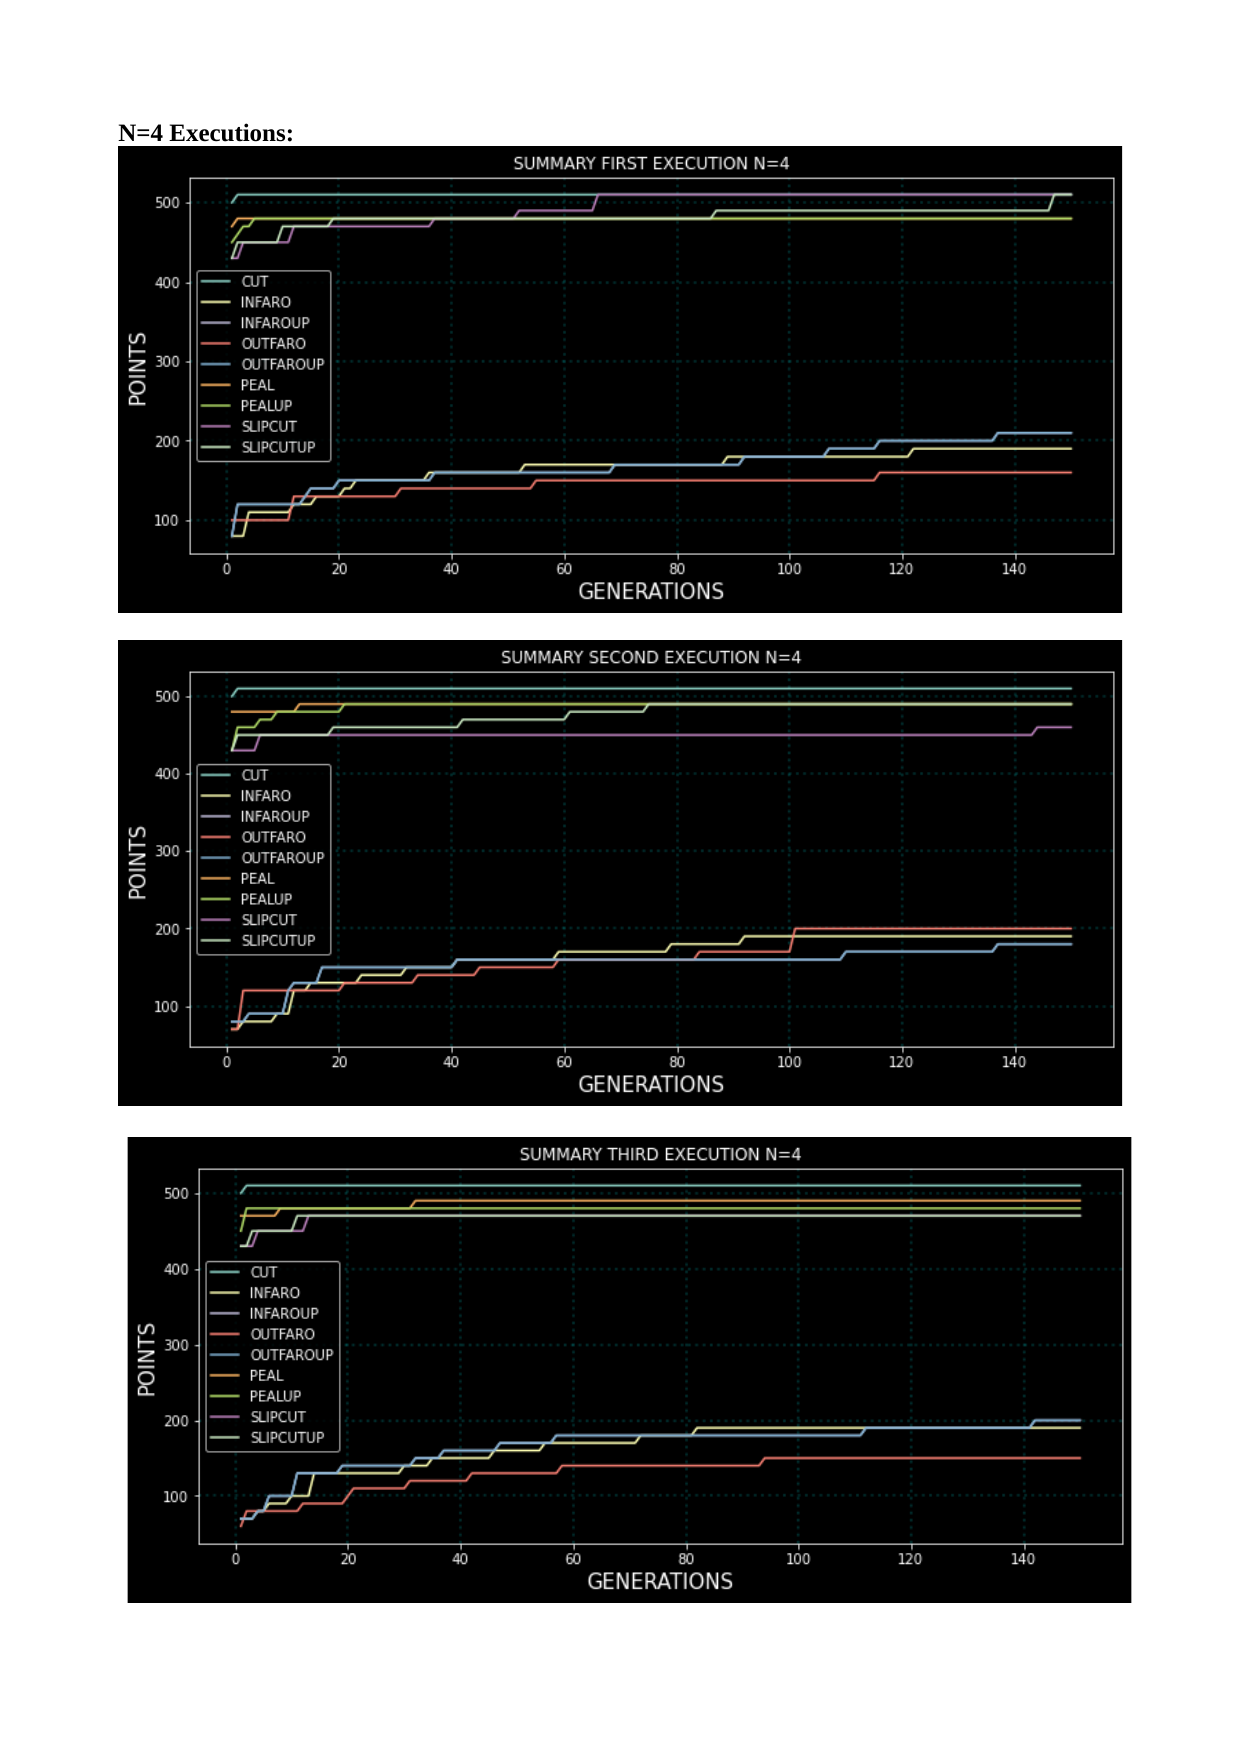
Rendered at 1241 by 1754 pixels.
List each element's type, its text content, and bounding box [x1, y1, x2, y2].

picture [118, 640, 1123, 1106]
text N=4 Executions: [118, 118, 1122, 146]
picture [127, 1137, 1132, 1603]
picture [118, 146, 1123, 613]
